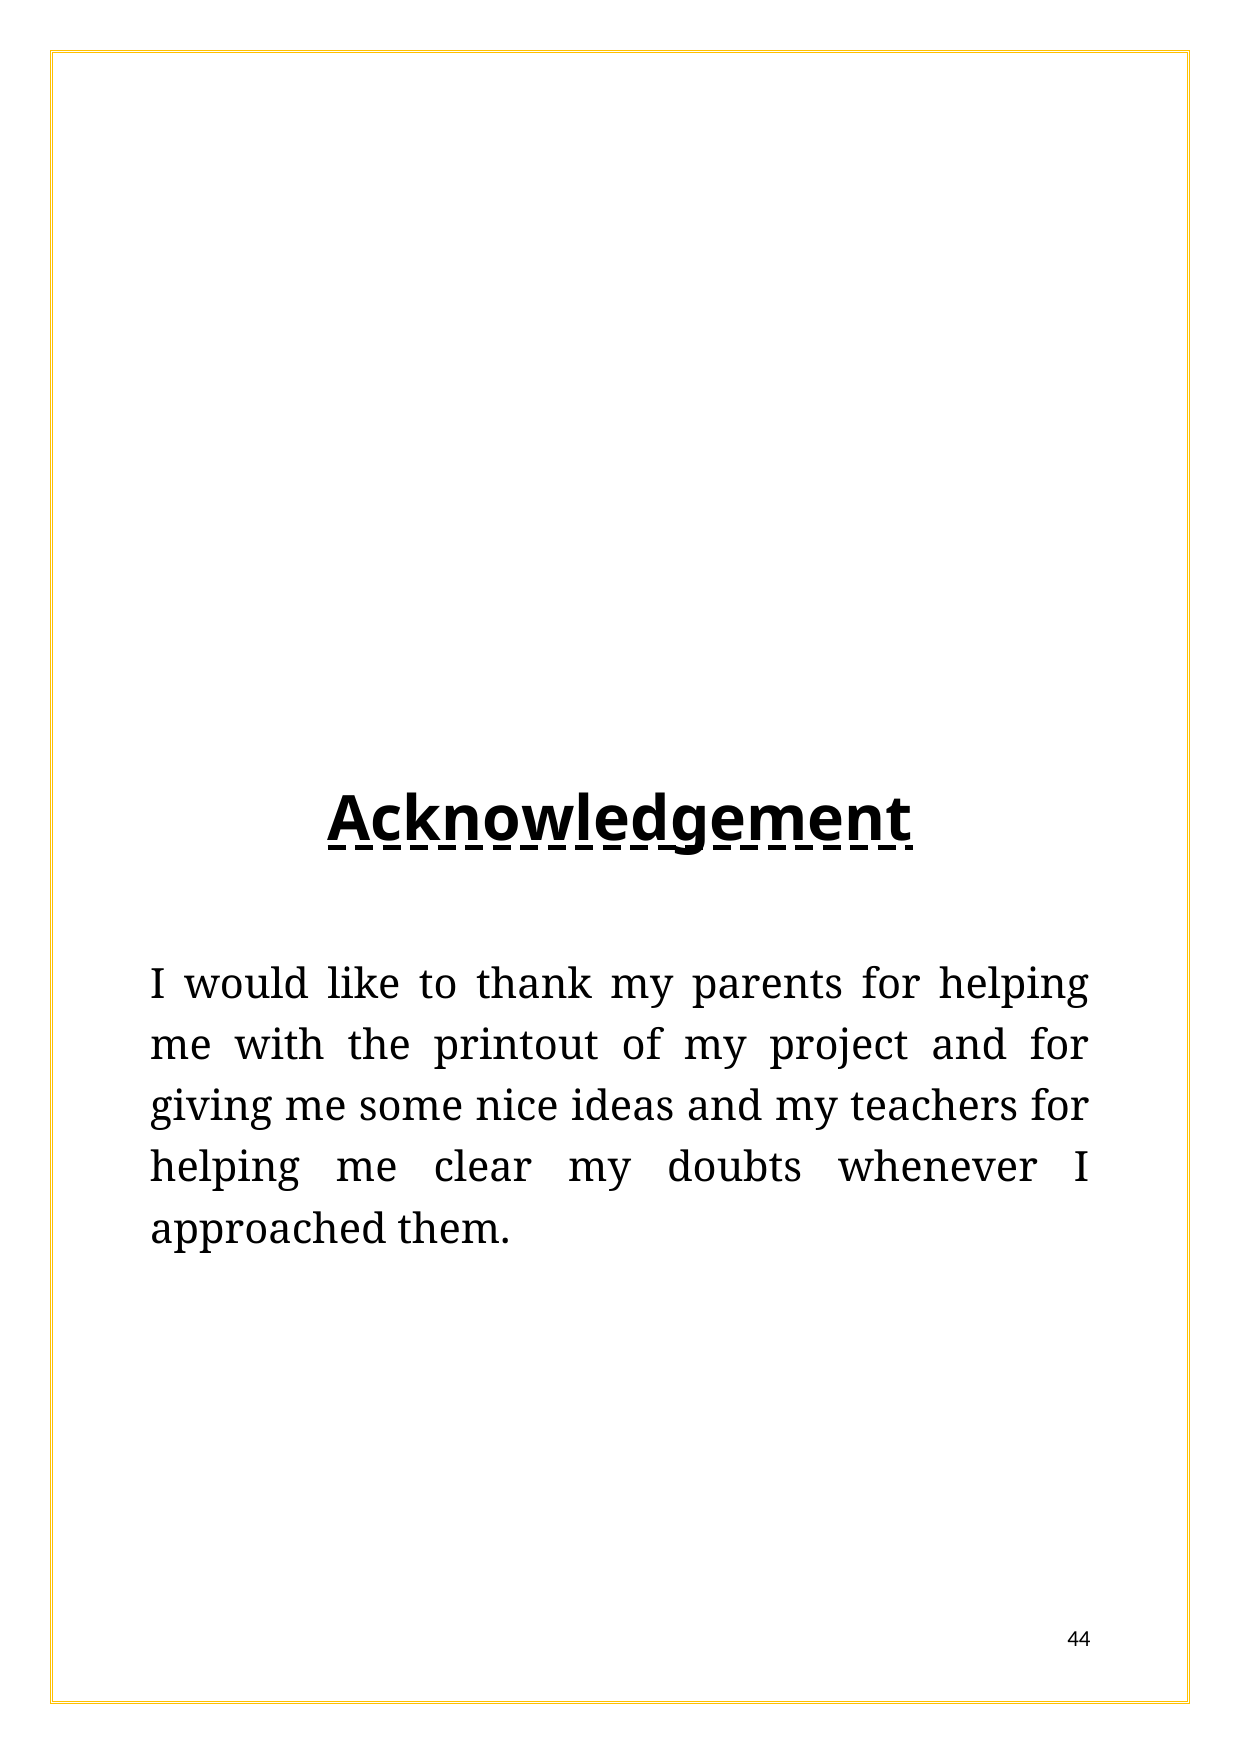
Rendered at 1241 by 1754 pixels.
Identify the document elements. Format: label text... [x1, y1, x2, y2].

text I would like to thank my parents for helping me with the printout of my project and for giving me some nice ideas and my teachers for helping me clear my doubts whenever I approached them. [150, 953, 1090, 1255]
text Acknowledgement [150, 773, 1090, 858]
